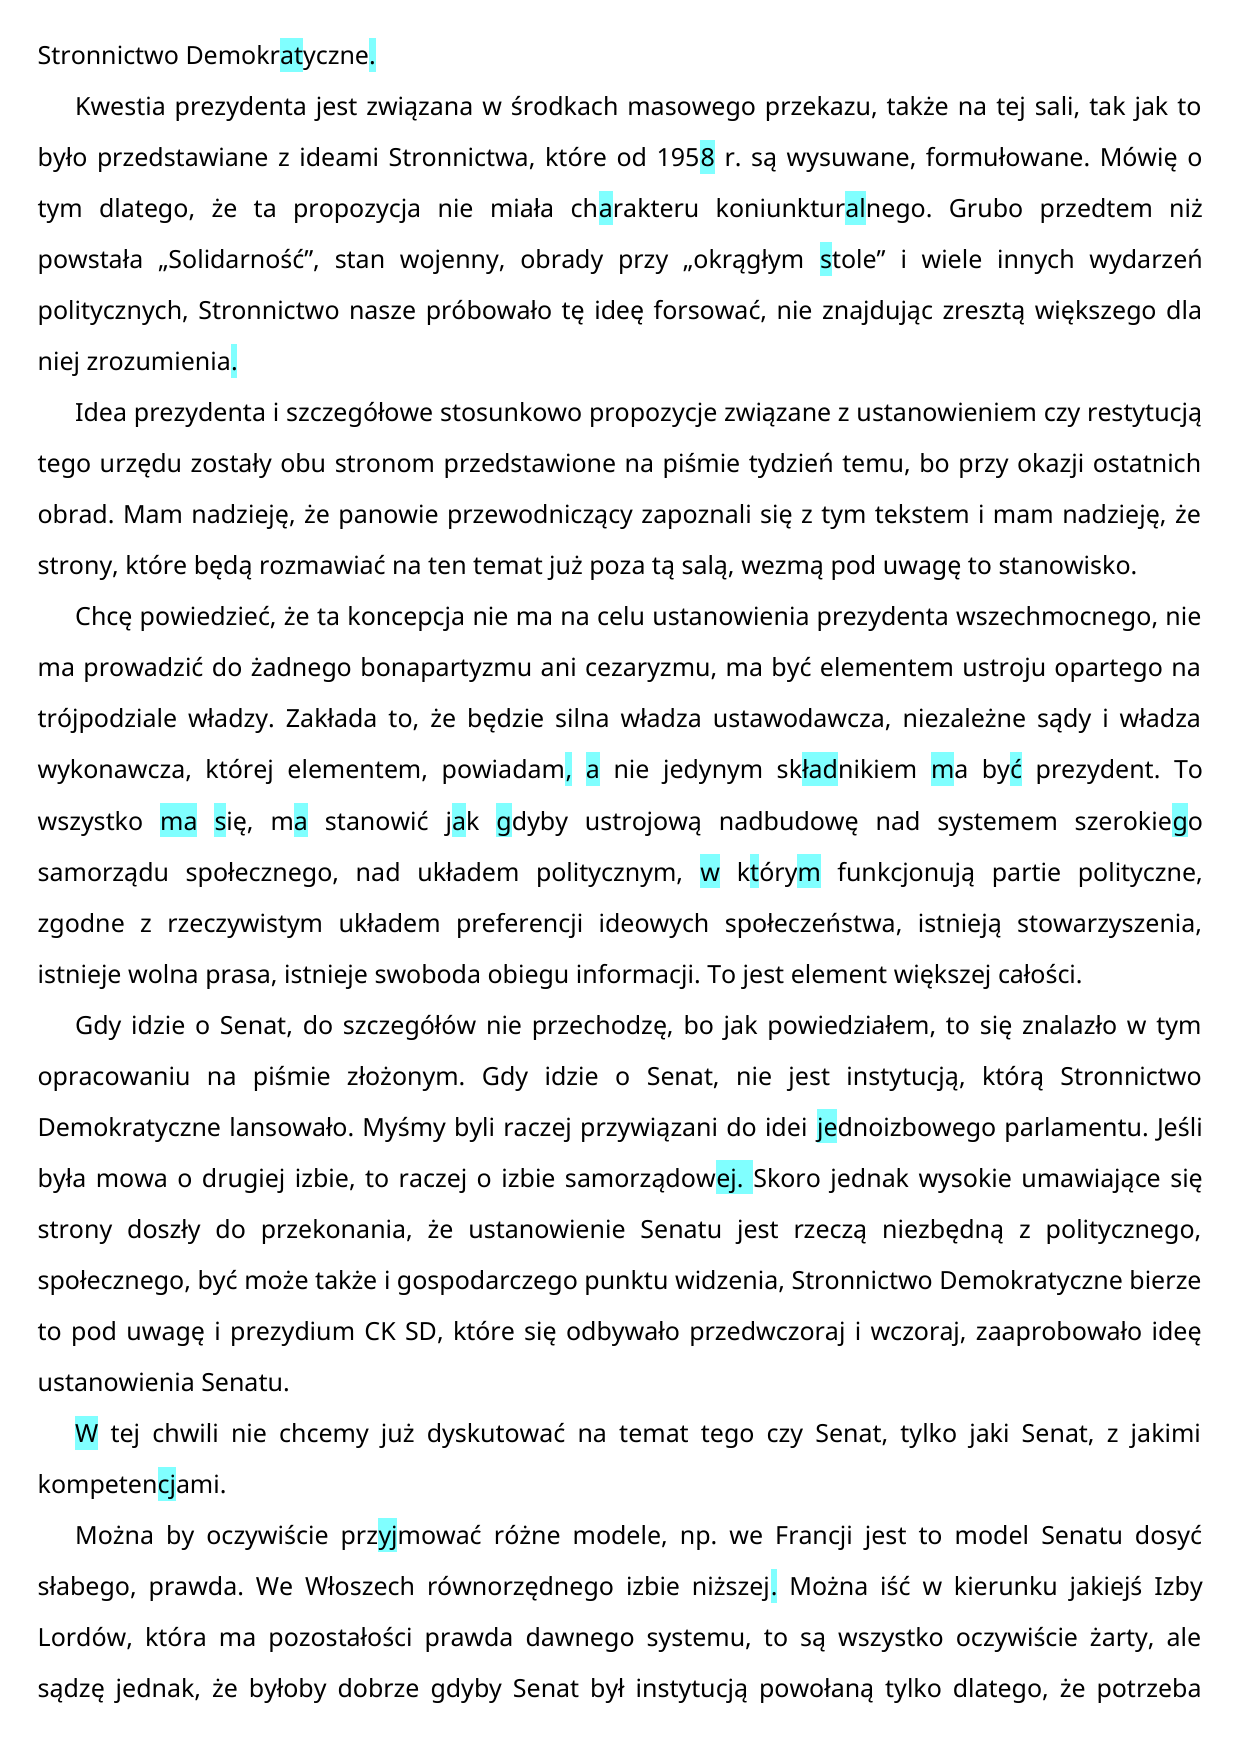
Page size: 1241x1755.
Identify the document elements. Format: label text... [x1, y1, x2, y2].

text Idea prezydenta i szczegółowe stosunkowo propozycje związane z ustanowieniem czy restytucją tego urzędu zostały obu stronom przedstawione na piśmie tydzień temu, bo przy okazji ostatnich obrad. Mam nadzieję, że panowie przewodniczący zapoznali się z tym tekstem i mam nadzieję, że strony, które będą rozmawiać na ten temat już poza tą salą, wezmą pod uwagę to stanowisko. [37, 395, 1203, 582]
text Chcę powiedzieć, że ta koncepcja nie ma na celu ustanowienia prezydenta wszechmocnego, nie ma prowadzić do żadnego bonapartyzmu ani cezaryzmu, ma być elementem ustroju opartego na trójpodziale władzy. Zakłada to, że będzie silna władza ustawodawcza, niezależne sądy i władza wykonawcza, której elementem, powiadam, a nie jedynym składnikiem ma być prezydent. To wszystko ma się, ma stanowić jak gdyby ustrojową nadbudowę nad systemem szerokiego samorządu społecznego, nad układem politycznym, w którym funkcjonują partie polityczne, zgodne z rzeczywistym układem preferencji ideowych społeczeństwa, istnieją stowarzyszenia, istnieje wolna prasa, istnieje swoboda obiegu informacji. To jest element większej całości. [37, 599, 1203, 990]
text Można by oczywiście przyjmować różne modele, np. we Francji jest to model Senatu dosyć słabego, prawda. We Włoszech równorzędnego izbie niższej. Można iść w kierunku jakiejś Izby Lordów, która ma pozostałości prawda dawnego systemu, to są wszystko oczywiście żarty, ale sądzę jednak, że byłoby dobrze gdyby Senat był instytucją powołaną tylko dlatego, że potrzeba [37, 1518, 1203, 1705]
text Gdy idzie o Senat, do szczegółów nie przechodzę, bo jak powiedziałem, to się znalazło w tym opracowaniu na piśmie złożonym. Gdy idzie o Senat, nie jest instytucją, którą Stronnictwo Demokratyczne lansowało. Myśmy byli raczej przywiązani do idei jednoizbowego parlamentu. Jeśli była mowa o drugiej izbie, to raczej o izbie samorządowej. Skoro jednak wysokie umawiające się strony doszły do przekonania, że ustanowienie Senatu jest rzeczą niezbędną z politycznego, społecznego, być może także i gospodarczego punktu widzenia, Stronnictwo Demokratyczne bierze to pod uwagę i prezydium CK SD, które się odbywało przedwczoraj i wczoraj, zaaprobowało ideę ustanowienia Senatu. [37, 1007, 1203, 1399]
text W tej chwili nie chcemy już dyskutować na temat tego czy Senat, tylko jaki Senat, z jakimi kompetencjami. [37, 1416, 1203, 1501]
text Stronnictwo Demokratyczne. [37, 37, 1203, 72]
text Kwestia prezydenta jest związana w środkach masowego przekazu, także na tej sali, tak jak to było przedstawiane z ideami Stronnictwa, które od 1958 r. są wysuwane, formułowane. Mówię o tym dlatego, że ta propozycja nie miała charakteru koniunkturalnego. Grubo przedtem niż powstała „Solidarność”, stan wojenny, obrady przy „okrągłym stole” i wiele innych wydarzeń politycznych, Stronnictwo nasze próbowało tę ideę forsować, nie znajdując zresztą większego dla niej zrozumienia. [37, 88, 1203, 378]
